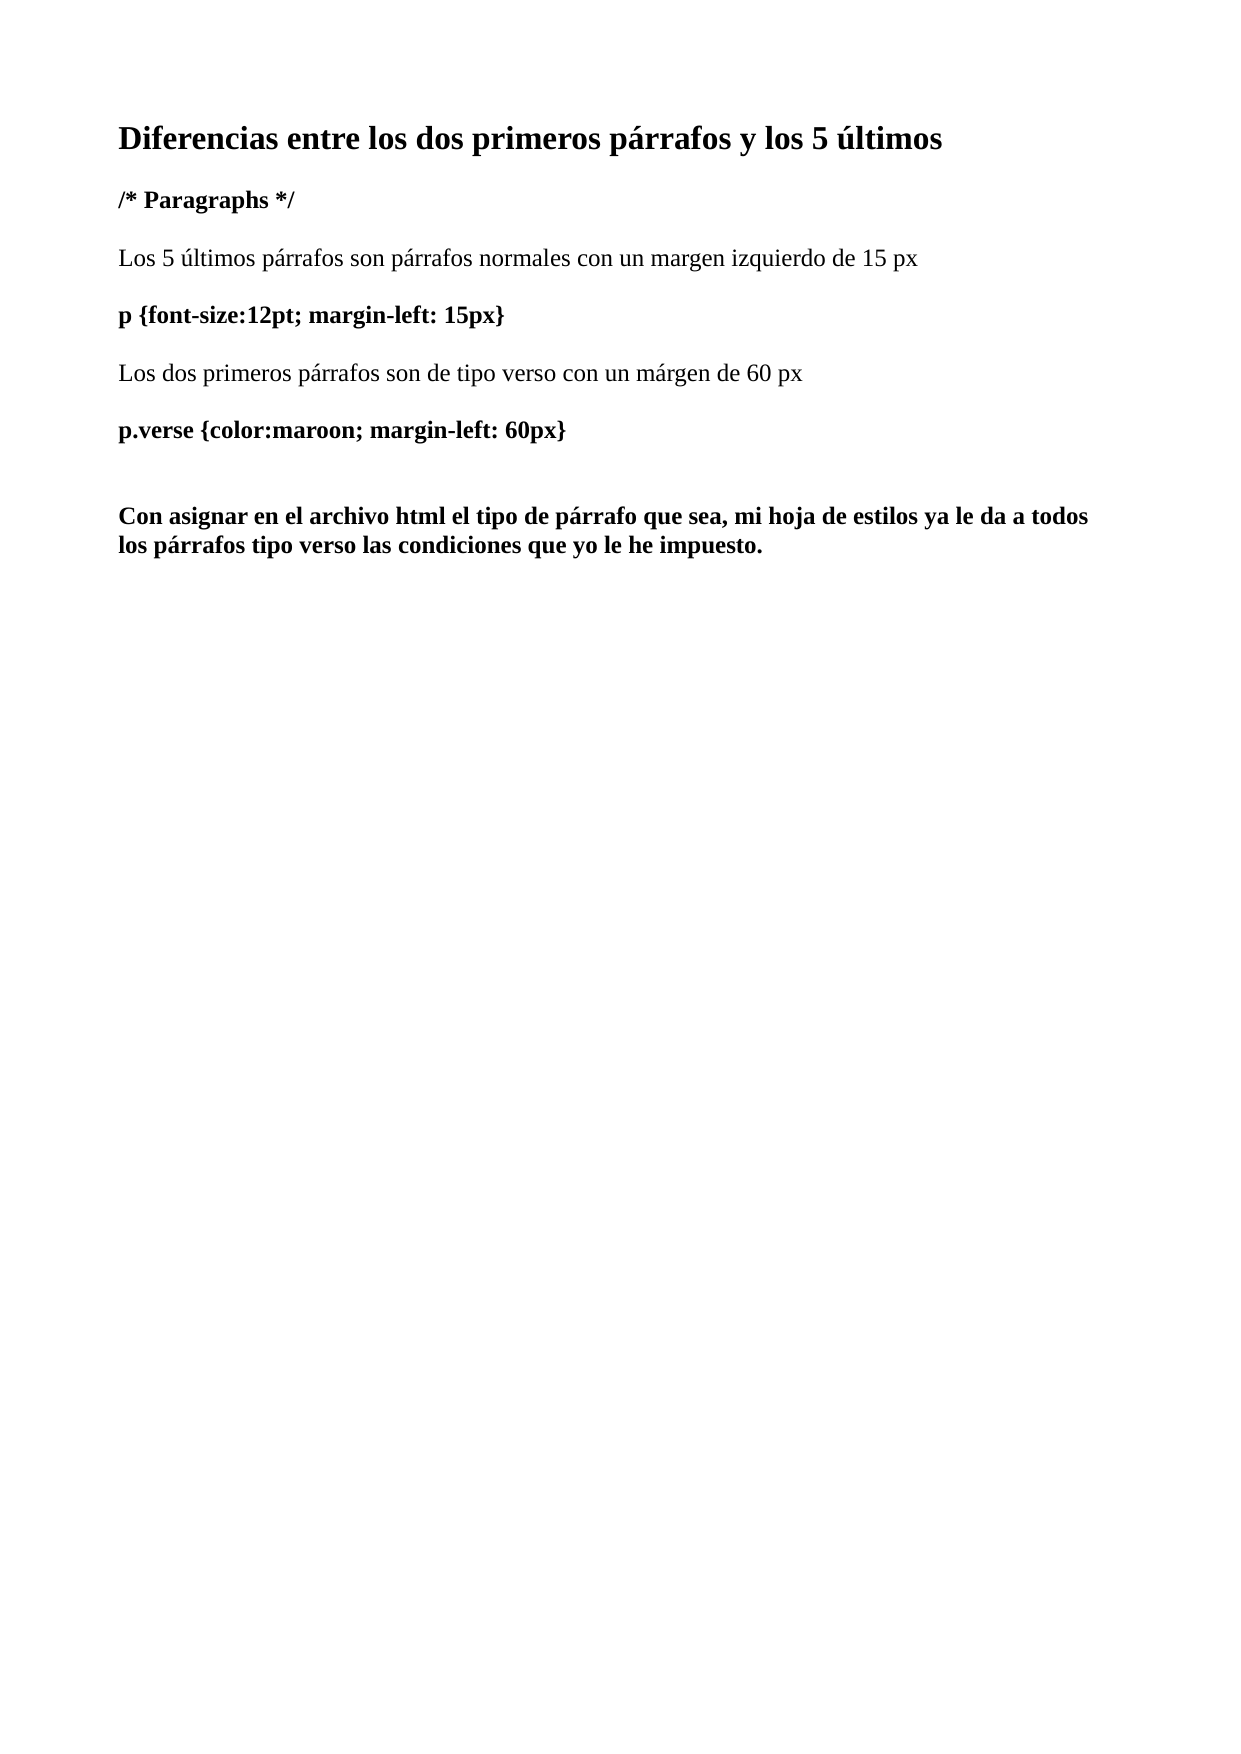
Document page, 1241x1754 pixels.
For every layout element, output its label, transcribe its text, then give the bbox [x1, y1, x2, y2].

text p {font-size:12pt; margin-left: 15px} [118, 300, 1122, 329]
text Con asignar en el archivo html el tipo de párrafo que sea, mi hoja de estilos ya le da a todos los párrafos tipo verso las condiciones que yo le he impuesto. [118, 501, 1122, 559]
text p.verse {color:maroon; margin-left: 60px} [118, 415, 1122, 444]
text /* Paragraphs */ [118, 185, 1122, 214]
text Los 5 últimos párrafos son párrafos normales con un margen izquierdo de 15 px [118, 243, 1122, 271]
text Diferencias entre los dos primeros párrafos y los 5 últimos [118, 118, 1122, 156]
text Los dos primeros párrafos son de tipo verso con un márgen de 60 px [118, 358, 1122, 386]
